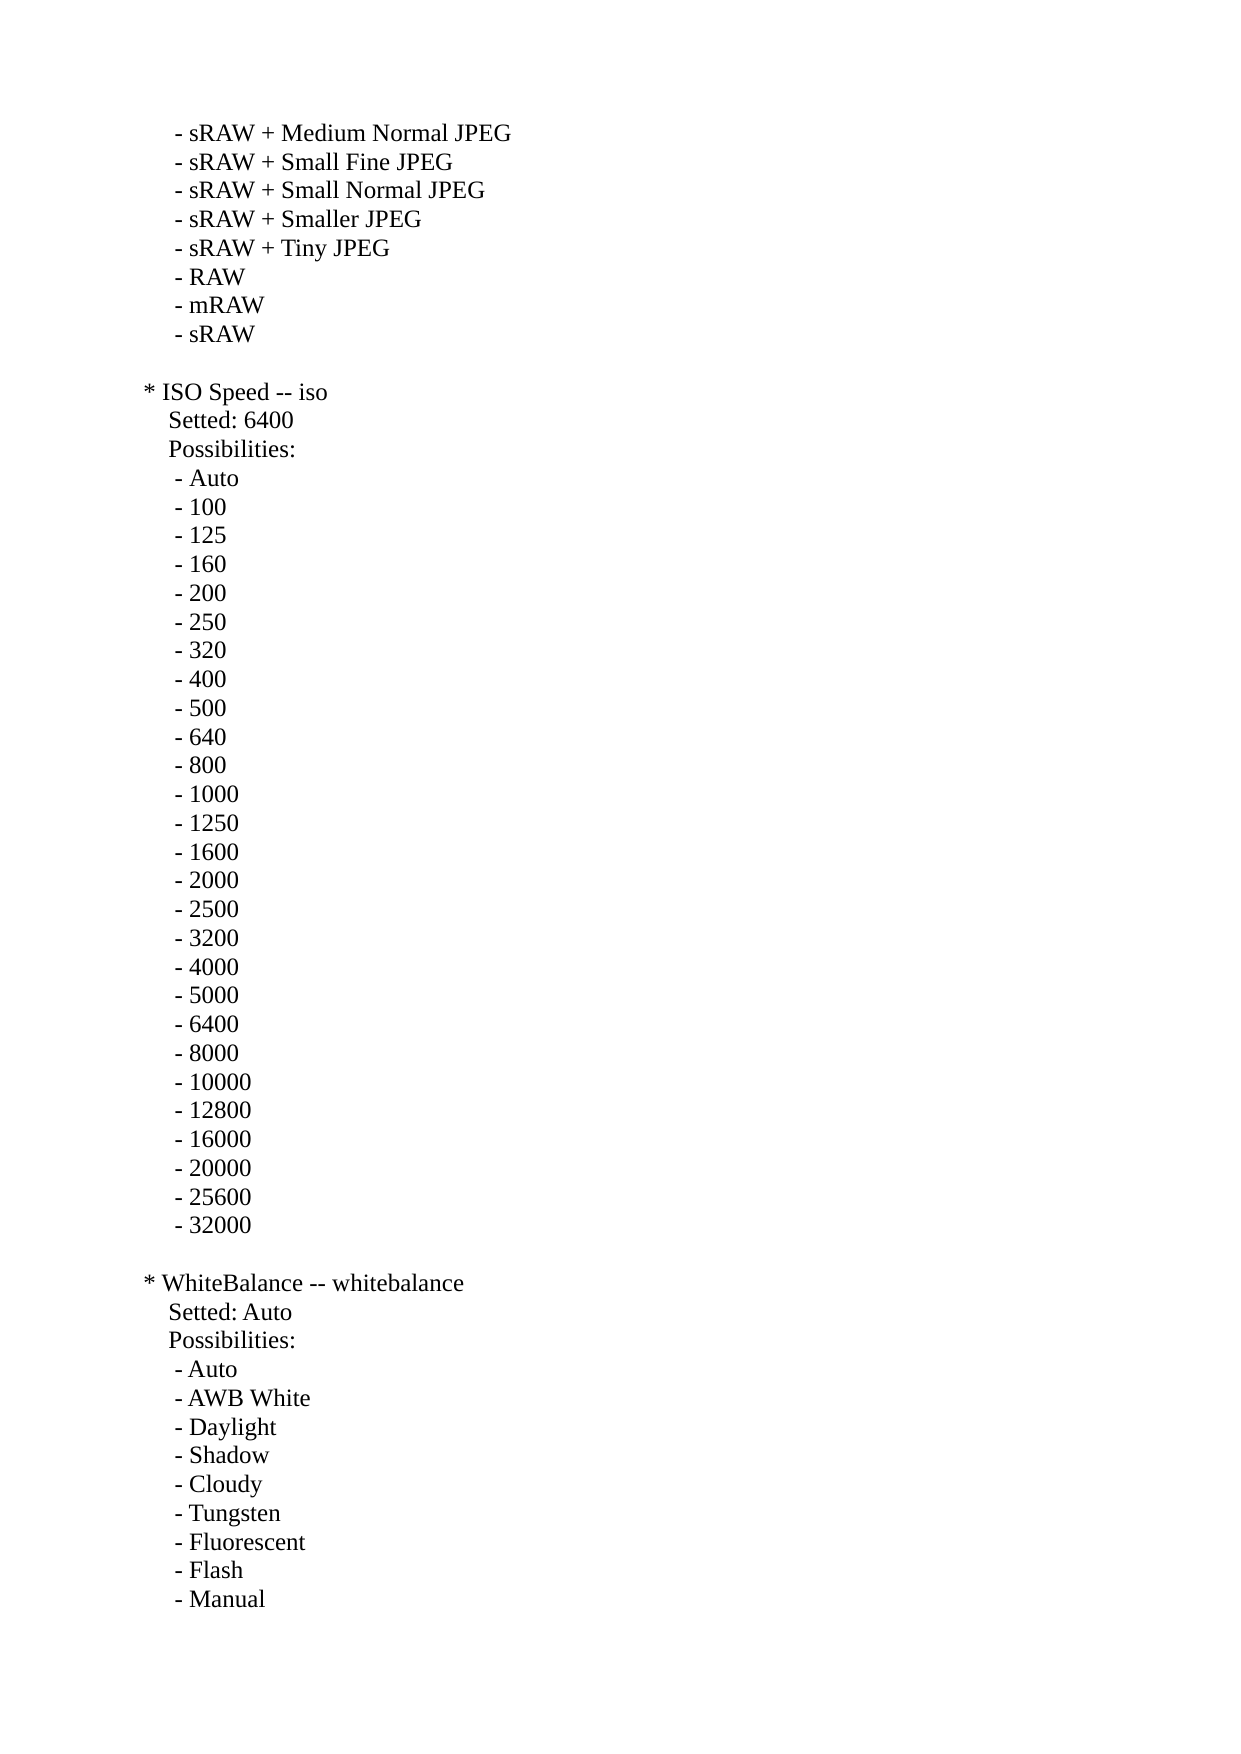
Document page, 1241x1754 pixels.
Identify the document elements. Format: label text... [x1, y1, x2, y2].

text - Tungsten [118, 1498, 1122, 1527]
text Possibilities: [118, 1326, 1122, 1354]
text - Shadow [118, 1441, 1122, 1469]
text - 10000 [118, 1067, 1122, 1096]
text - 400 [118, 664, 1122, 693]
text - sRAW [118, 319, 1122, 348]
text - 125 [118, 521, 1122, 549]
text Setted: 6400 [118, 406, 1122, 434]
text - 2500 [118, 894, 1122, 923]
text - 200 [118, 578, 1122, 607]
text - 6400 [118, 1009, 1122, 1038]
text - sRAW + Tiny JPEG [118, 233, 1122, 262]
text - Fluorescent [118, 1527, 1122, 1556]
text - Manual [118, 1584, 1122, 1613]
text - 250 [118, 607, 1122, 636]
text Possibilities: [118, 434, 1122, 463]
text - 1000 [118, 779, 1122, 808]
text * ISO Speed -- iso [118, 377, 1122, 406]
text - 8000 [118, 1038, 1122, 1067]
text - Cloudy [118, 1469, 1122, 1498]
text - sRAW + Medium Normal JPEG [118, 118, 1122, 147]
text - 16000 [118, 1124, 1122, 1153]
text - 3200 [118, 923, 1122, 952]
text - sRAW + Small Fine JPEG [118, 147, 1122, 176]
text - Flash [118, 1556, 1122, 1584]
text - 800 [118, 751, 1122, 779]
text - 25600 [118, 1182, 1122, 1211]
text - Auto [118, 463, 1122, 492]
text - sRAW + Small Normal JPEG [118, 176, 1122, 204]
text Setted: Auto [118, 1297, 1122, 1326]
text - 160 [118, 549, 1122, 578]
text - 12800 [118, 1096, 1122, 1124]
text - Auto [118, 1354, 1122, 1383]
text - 320 [118, 636, 1122, 664]
text * WhiteBalance -- whitebalance [118, 1268, 1122, 1297]
text - 500 [118, 693, 1122, 722]
text - 4000 [118, 952, 1122, 981]
text - 100 [118, 492, 1122, 521]
text - 1250 [118, 808, 1122, 837]
text - 1600 [118, 837, 1122, 866]
text - sRAW + Smaller JPEG [118, 204, 1122, 233]
text - 20000 [118, 1153, 1122, 1182]
text - 32000 [118, 1211, 1122, 1239]
text - 640 [118, 722, 1122, 751]
text - mRAW [118, 291, 1122, 319]
text - AWB White [118, 1383, 1122, 1412]
text - Daylight [118, 1412, 1122, 1441]
text - RAW [118, 262, 1122, 291]
text - 2000 [118, 866, 1122, 894]
text - 5000 [118, 981, 1122, 1009]
